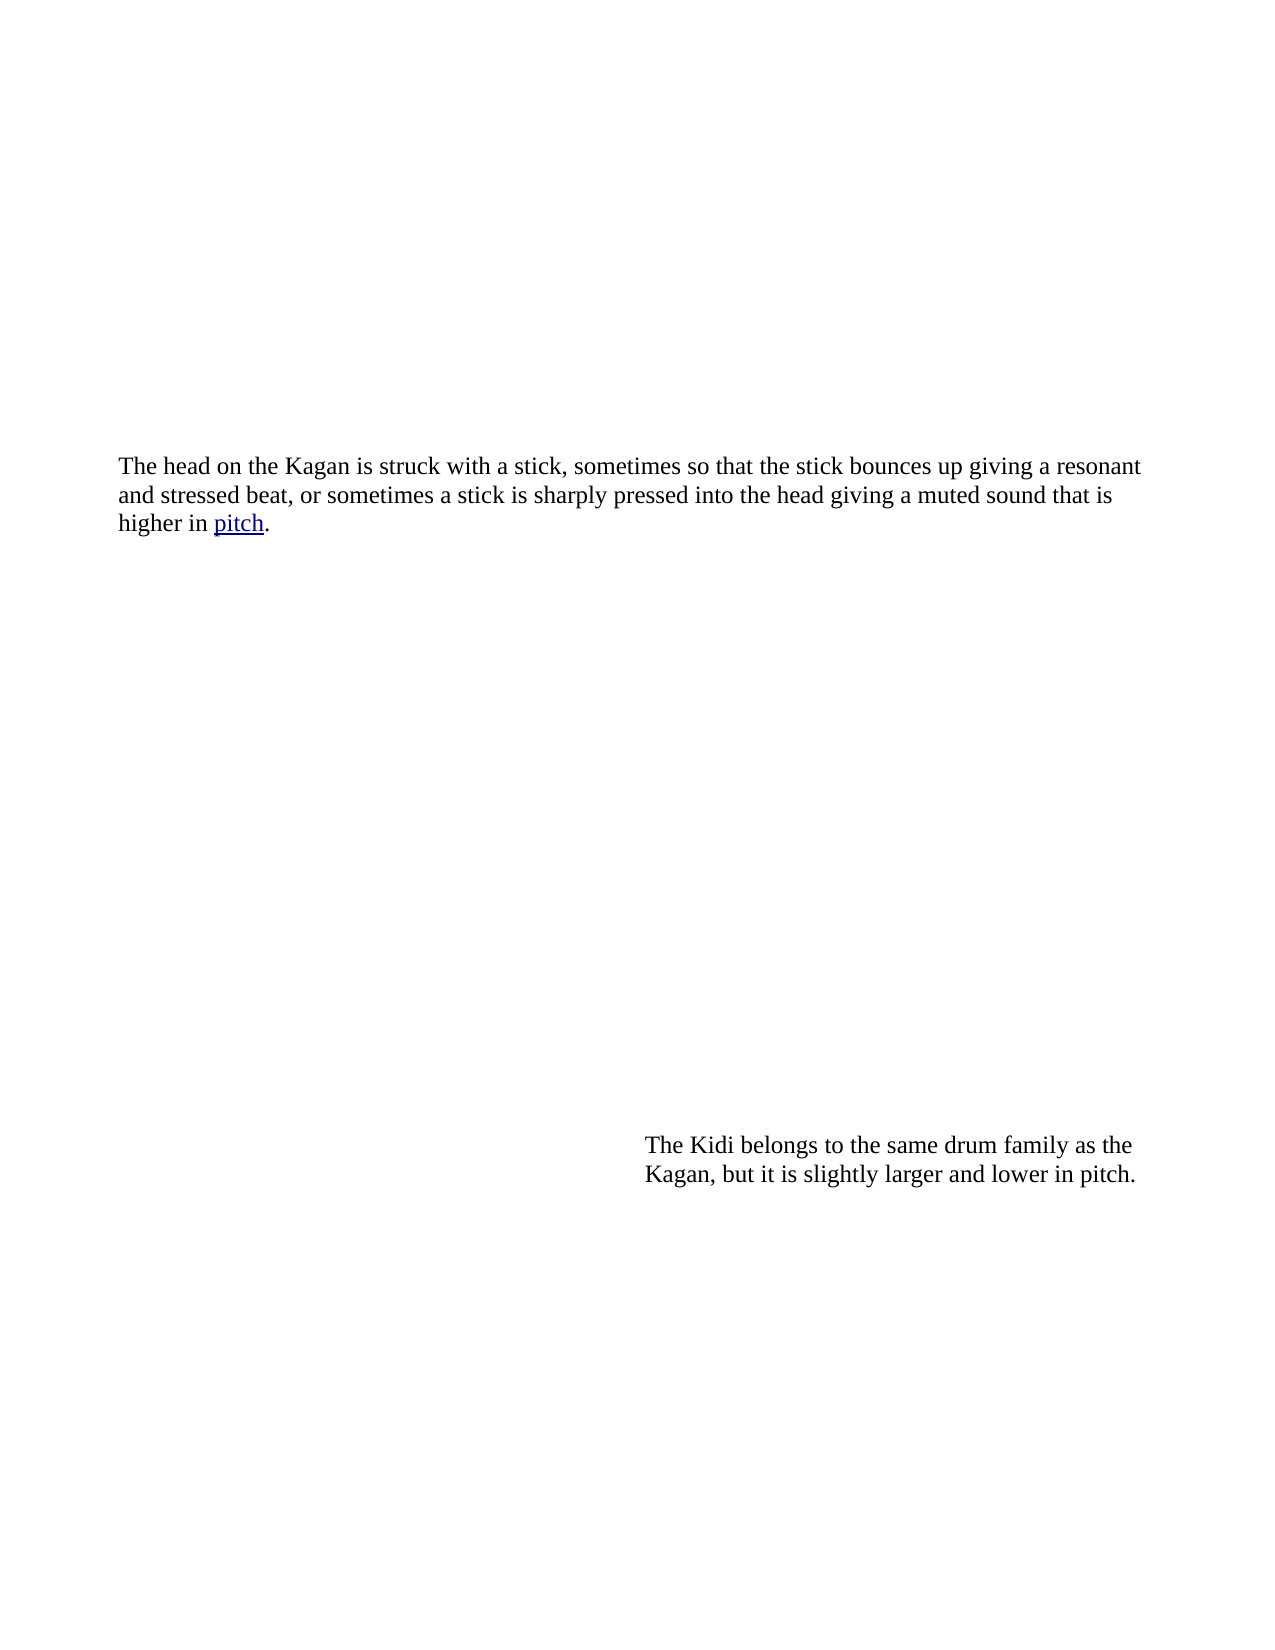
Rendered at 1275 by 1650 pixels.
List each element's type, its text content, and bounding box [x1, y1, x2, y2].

table_header The Kidi belongs to the same drum family as the Kagan, but it is slightly larger and lower in pitch. [642, 883, 1151, 1435]
table_header [118, 883, 642, 1435]
text The head on the Kagan is struck with a stick, sometimes so that the stick bounces up giving a resonant and stressed beat, or sometimes a stick is sharply pressed into the head giving a muted sound that is higher in pitch. [118, 451, 1157, 537]
